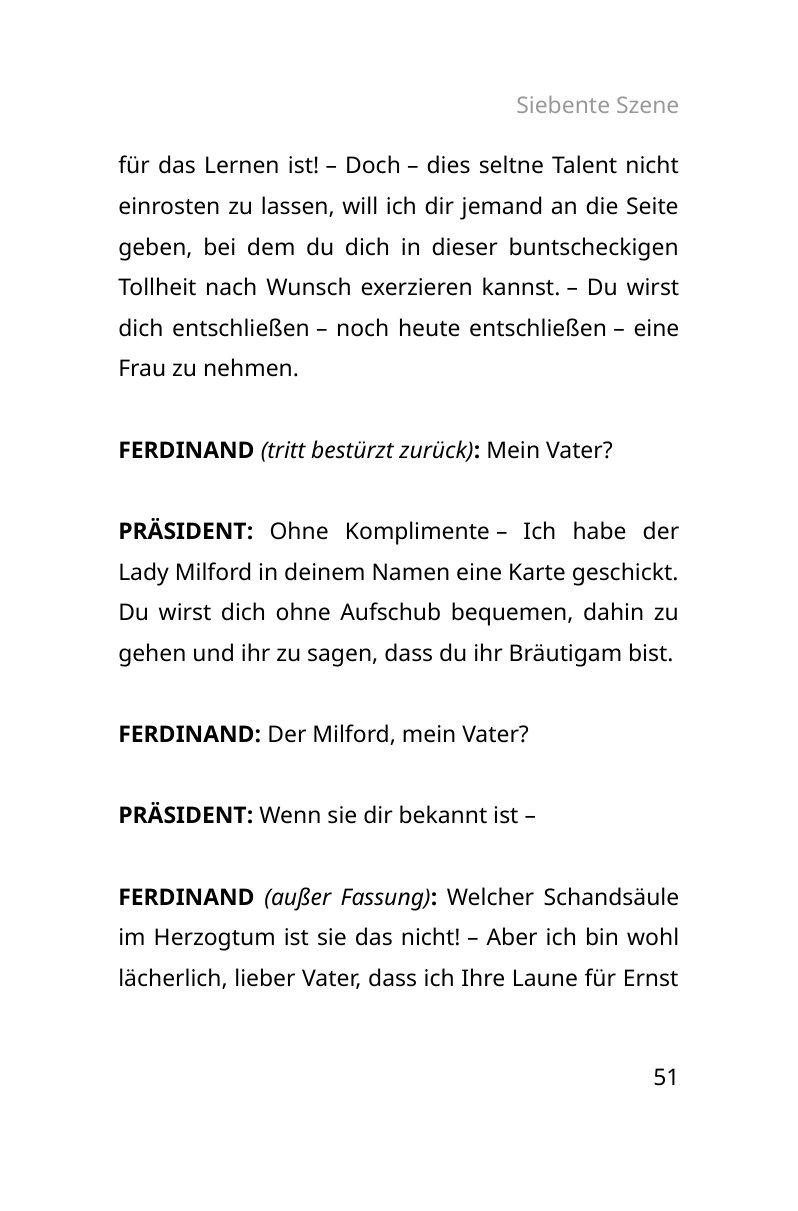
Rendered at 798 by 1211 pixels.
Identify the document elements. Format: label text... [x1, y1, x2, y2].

text PRÄSIDENT: Wenn sie dir bekannt ist – [118, 770, 679, 831]
text FERDINAND: Der Milford, mein Vater? [118, 689, 679, 749]
text FERDINAND (außer Fassung): Welcher Schandsäule im Herzogtum ist sie das nicht! – Aber ich bin wohl lächerlich, lieber Vater, dass ich Ihre Laune für Ernst [118, 852, 679, 993]
text PRÄSIDENT: Ohne Komplimente – Ich habe der Lady Milford in deinem Namen eine Karte geschickt. Du wirst dich ohne Aufschub bequemen, dahin zu gehen und ihr zu sagen, dass du ihr Bräutigam bist. [118, 486, 679, 668]
text FERDINAND (tritt bestürzt zurück): Mein Vater? [118, 405, 679, 465]
text für das Lernen ist! – Doch – dies seltne Talent nicht einrosten zu lassen, will ich dir jemand an die Seite geben, bei dem du dich in dieser buntscheckigen Tollheit nach Wunsch exerzieren kannst. – Du wirst dich entschließen – noch heute entschließen – eine Frau zu nehmen. [118, 149, 679, 384]
